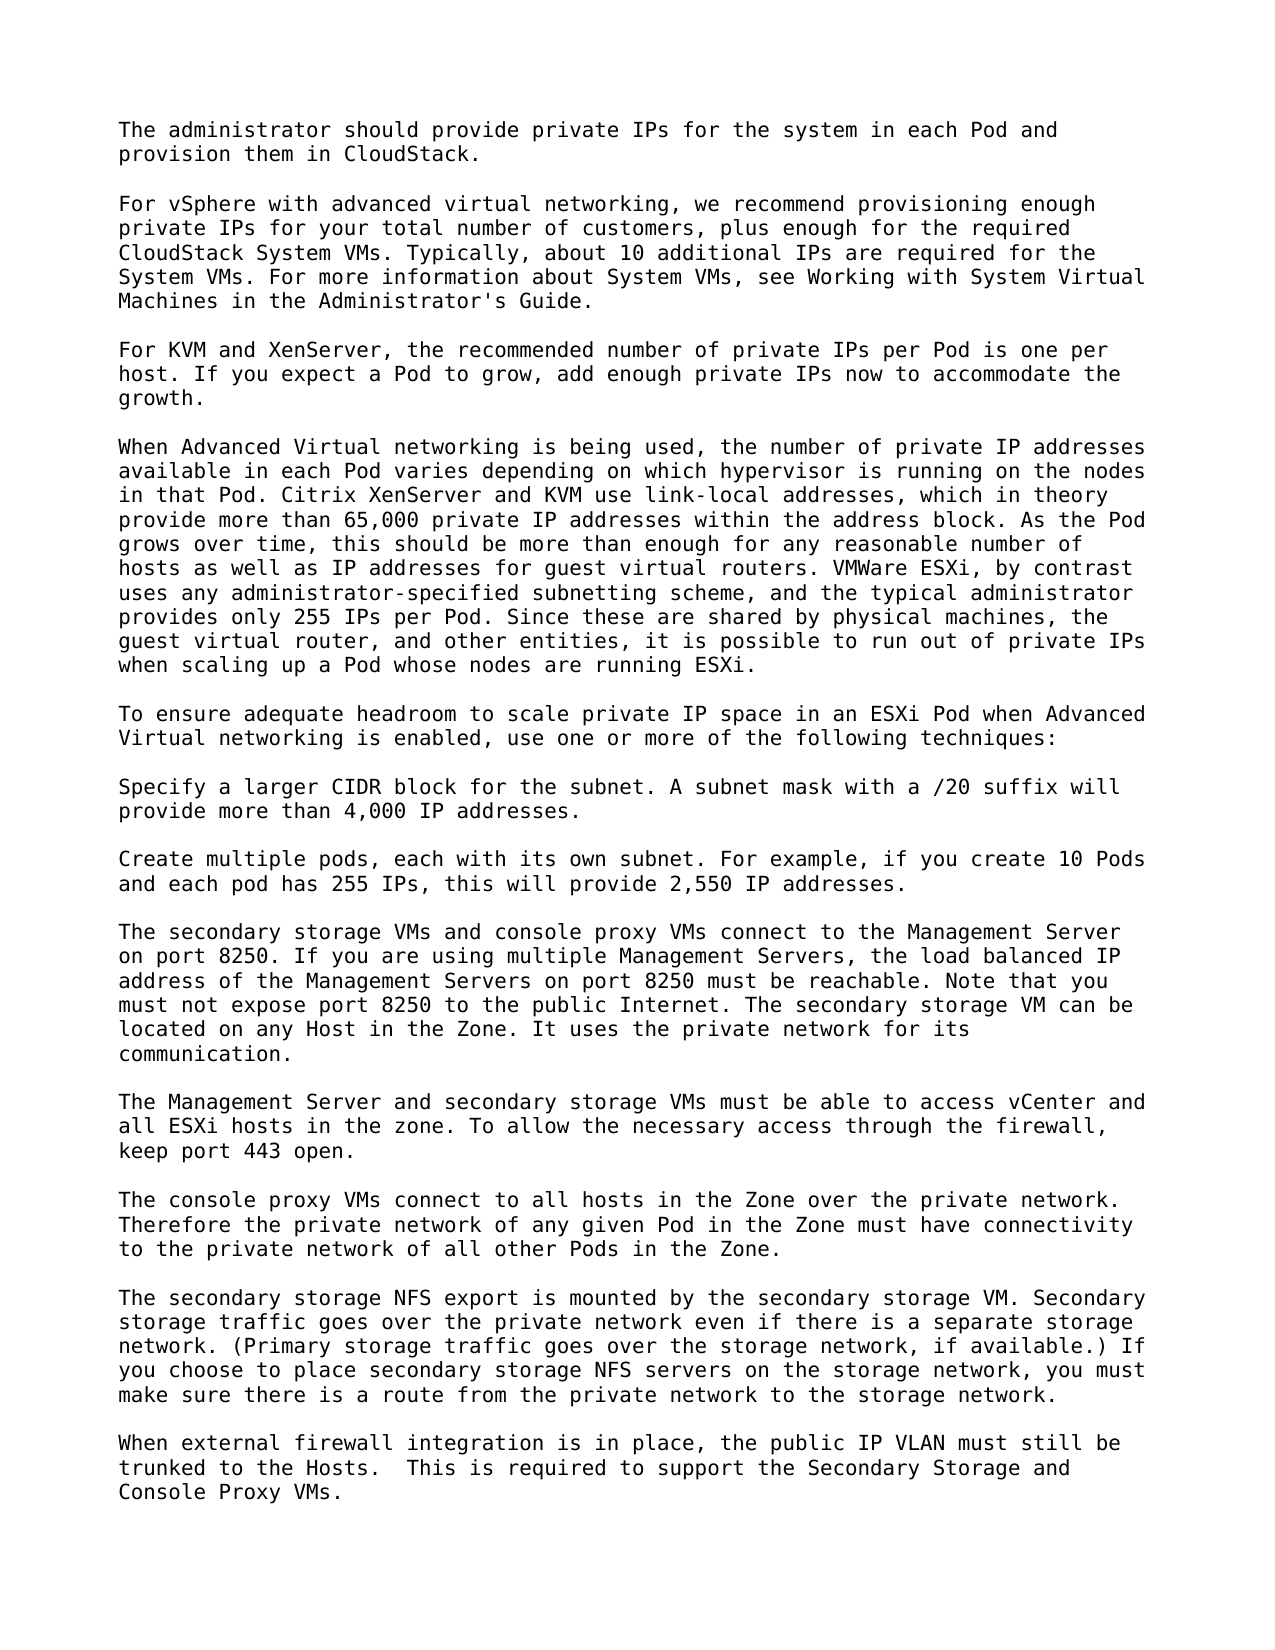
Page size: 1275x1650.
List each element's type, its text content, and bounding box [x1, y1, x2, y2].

text When external firewall integration is in place, the public IP VLAN must still be trunked to the Hosts. This is required to support the Secondary Storage and Console Proxy VMs. [118, 1431, 1157, 1504]
text Create multiple pods, each with its own subnet. For example, if you create 10 Pods and each pod has 255 IPs, this will provide 2,550 IP addresses. [118, 847, 1157, 896]
text Specify a larger CIDR block for the subnet. A subnet mask with a /20 suffix will provide more than 4,000 IP addresses. [118, 775, 1157, 823]
text The secondary storage NFS export is mounted by the secondary storage VM. Secondary storage traffic goes over the private network even if there is a separate storage network. (Primary storage traffic goes over the storage network, if available.) If you choose to place secondary storage NFS servers on the storage network, you must make sure there is a route from the private network to the storage network. [118, 1286, 1157, 1407]
text The console proxy VMs connect to all hosts in the Zone over the private network. Therefore the private network of any given Pod in the Zone must have connectivity to the private network of all other Pods in the Zone. [118, 1188, 1157, 1261]
text For vSphere with advanced virtual networking, we recommend provisioning enough private IPs for your total number of customers, plus enough for the required CloudStack System VMs. Typically, about 10 additional IPs are required for the System VMs. For more information about System VMs, see Working with System Virtual Machines in the Administrator's Guide. [118, 192, 1157, 313]
text For KVM and XenServer, the recommended number of private IPs per Pod is one per host. If you expect a Pod to grow, add enough private IPs now to accommodate the growth. [118, 338, 1157, 411]
text To ensure adequate headroom to scale private IP space in an ESXi Pod when Advanced Virtual networking is enabled, use one or more of the following techniques: [118, 702, 1157, 750]
text The Management Server and secondary storage VMs must be able to access vCenter and all ESXi hosts in the zone. To allow the necessary access through the firewall, keep port 443 open. [118, 1090, 1157, 1163]
text The secondary storage VMs and console proxy VMs connect to the Management Server on port 8250. If you are using multiple Management Servers, the load balanced IP address of the Management Servers on port 8250 must be reachable. Note that you must not expose port 8250 to the public Internet. The secondary storage VM can be located on any Host in the Zone. It uses the private network for its communication. [118, 920, 1157, 1066]
text The administrator should provide private IPs for the system in each Pod and provision them in CloudStack. [118, 118, 1157, 167]
text When Advanced Virtual networking is being used, the number of private IP addresses available in each Pod varies depending on which hypervisor is running on the nodes in that Pod. Citrix XenServer and KVM use link-local addresses, which in theory provide more than 65,000 private IP addresses within the address block. As the Pod grows over time, this should be more than enough for any reasonable number of hosts as well as IP addresses for guest virtual routers. VMWare ESXi, by contrast uses any administrator-specified subnetting scheme, and the typical administrator provides only 255 IPs per Pod. Since these are shared by physical machines, the guest virtual router, and other entities, it is possible to run out of private IPs when scaling up a Pod whose nodes are running ESXi. [118, 435, 1157, 678]
